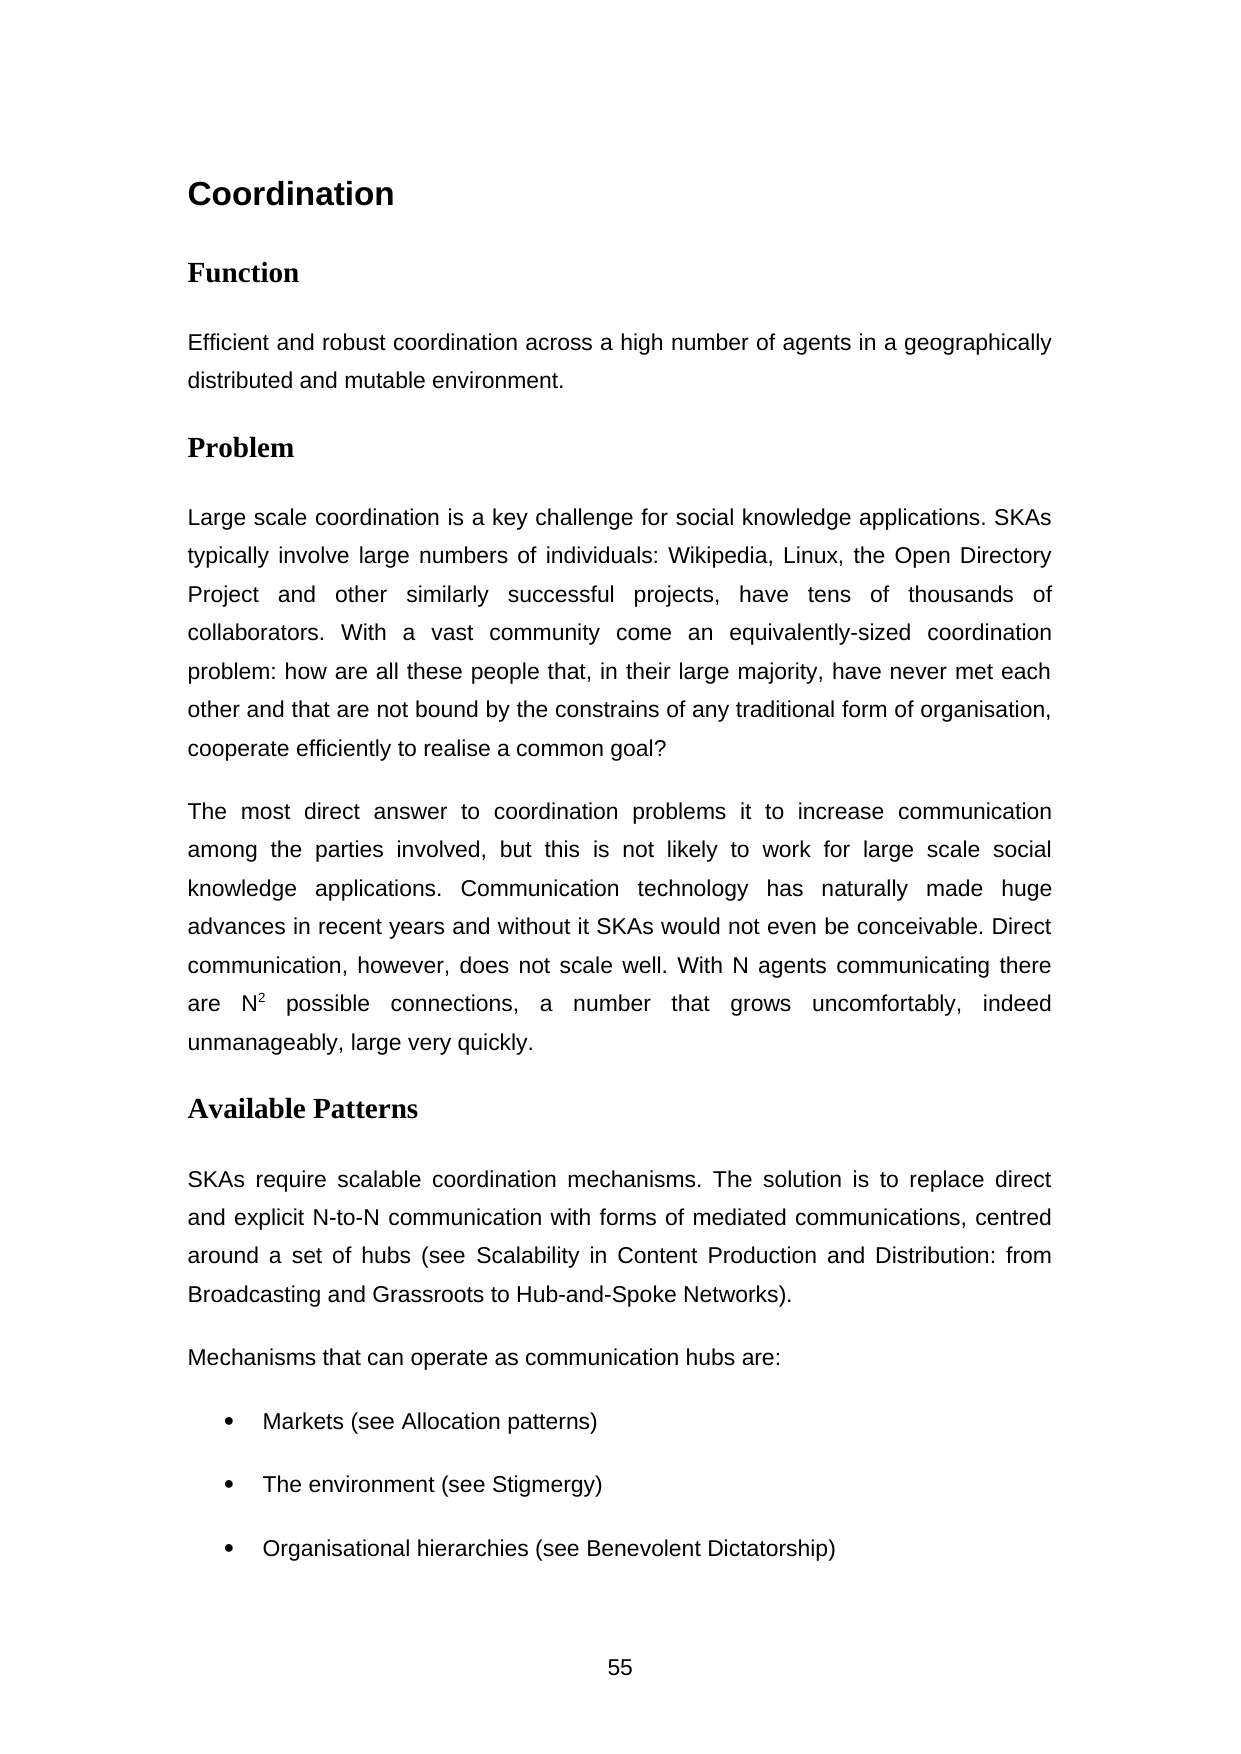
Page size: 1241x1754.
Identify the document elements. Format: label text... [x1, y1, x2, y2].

subtitle Available Patterns [187, 1093, 1053, 1125]
subtitle Coordination [187, 175, 1053, 212]
subtitle Problem [187, 431, 1053, 463]
text Large scale coordination is a key challenge for social knowledge applications. SKAs typically involve large numbers of individuals: Wikipedia, Linux, the Open Directory Project and other similarly successful projects, have tens of thousands of collaborators. With a vast community come an equivalently-sized coordination problem: how are all these people that, in their large majority, have never met each other and that are not bound by the constrains of any traditional form of organisation, cooperate efficiently to realise a common goal? [187, 505, 1053, 761]
text SKAs require scalable coordination mechanisms. The solution is to replace direct and explicit N-to-N communication with forms of mediated communications, centred around a set of hubs (see Scalability in Content Production and Distribution: from Broadcasting and Grassroots to Hub-and-Spoke Networks). [187, 1166, 1053, 1307]
text Efficient and robust coordination across a high number of agents in a geographically distributed and mutable environment. [187, 329, 1053, 393]
subtitle Function [187, 256, 1053, 288]
list Organisational hierarchies (see Benevolent Dictatorship) [225, 1535, 1053, 1561]
text Mechanisms that can operate as communication hubs are: [187, 1345, 1053, 1371]
list Markets (see Allocation patterns) [225, 1408, 1053, 1434]
text The most direct answer to coordination problems it to increase communication among the parties involved, but this is not likely to work for large scale social knowledge applications. Communication technology has naturally made huge advances in recent years and without it SKAs would not even be conceivable. Direct communication, however, does not scale well. With N agents communicating there are N2 possible connections, a number that grows uncomfortably, indeed unmanageably, large very quickly. [187, 799, 1053, 1055]
list The environment (see Stigmergy) [225, 1472, 1053, 1497]
